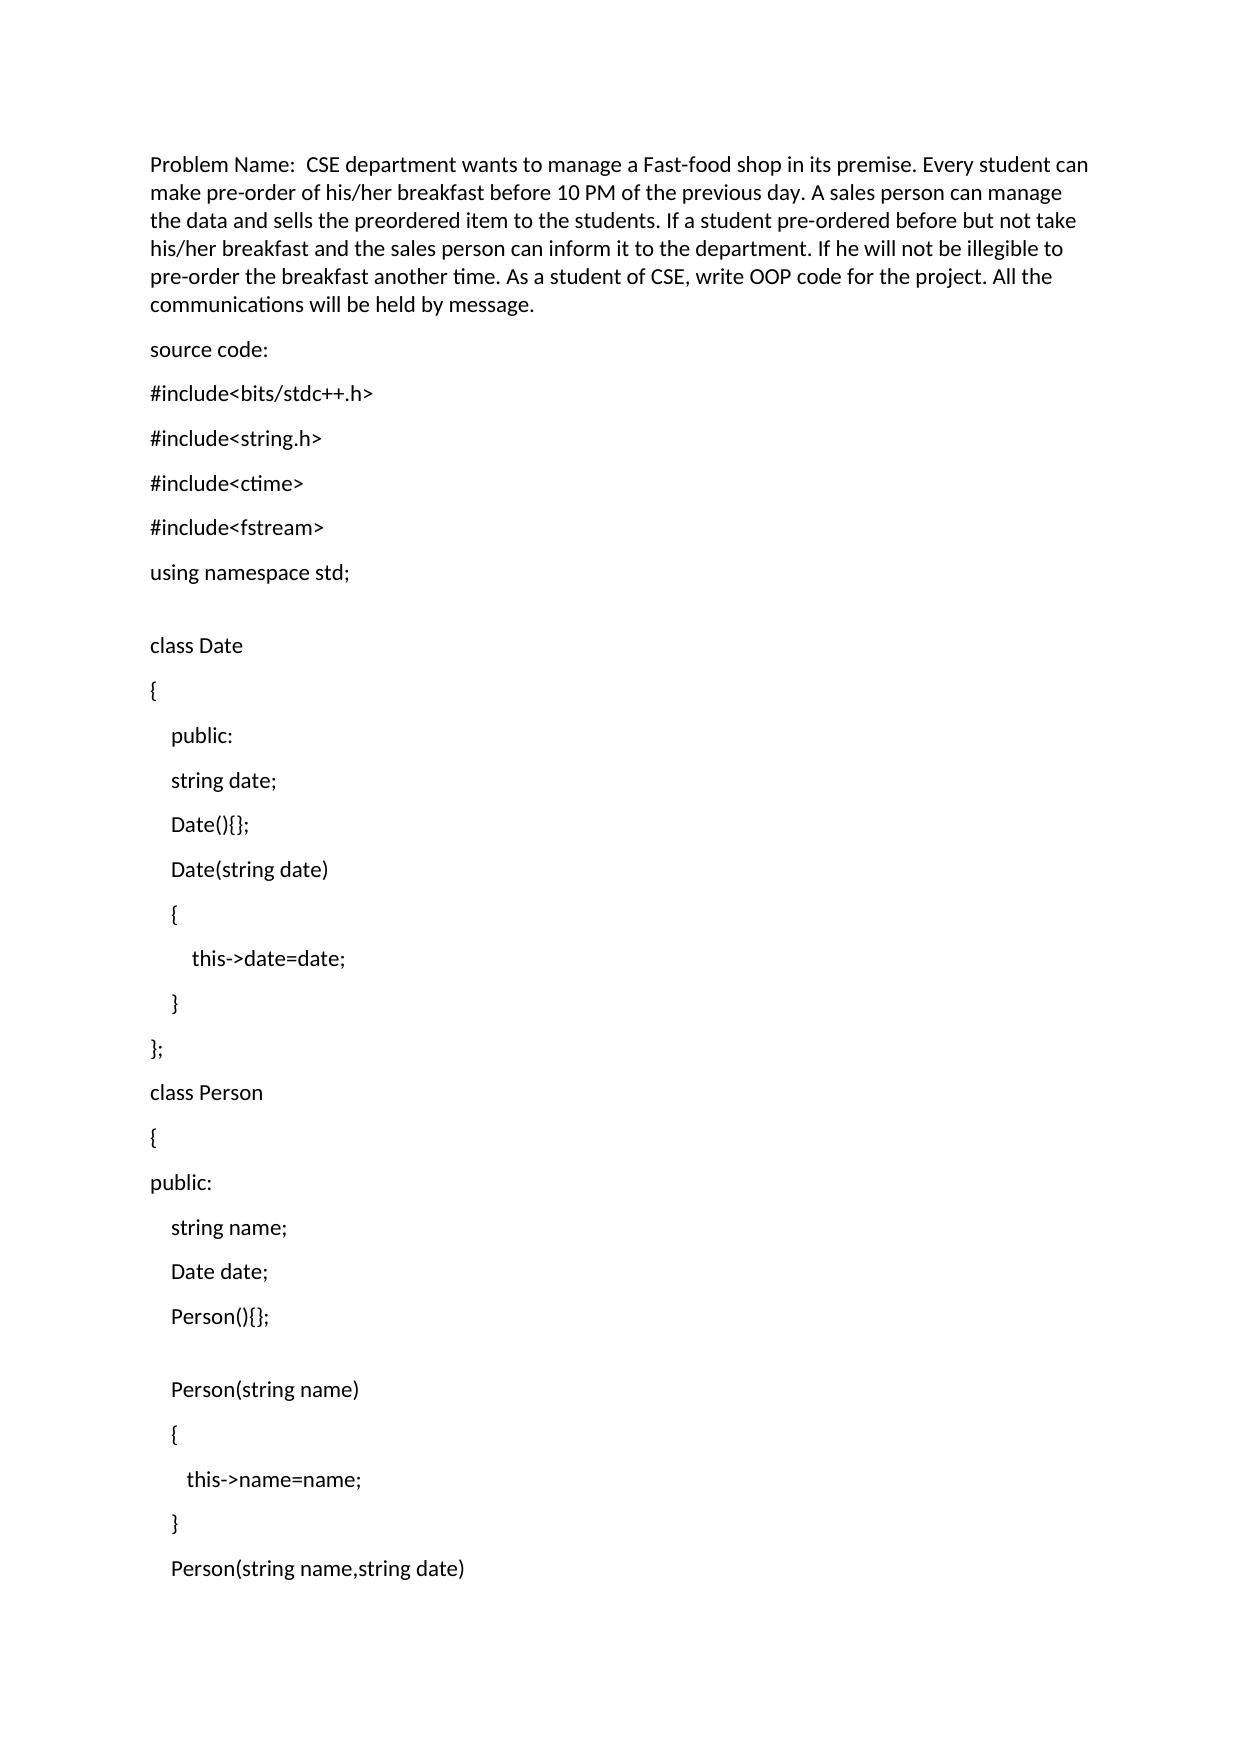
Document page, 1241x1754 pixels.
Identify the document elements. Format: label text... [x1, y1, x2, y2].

text Problem Name: CSE department wants to manage a Fast-food shop in its premise. Every student can make pre-order of his/her breakfast before 10 PM of the previous day. A sales person can manage the data and sells the preordered item to the students. If a student pre-ordered before but not take his/her breakfast and the sales person can inform it to the department. If he will not be illegible to pre-order the breakfast another time. As a student of CSE, write OOP code for the project. All the communications will be held by message. [150, 150, 1090, 318]
text public: [150, 721, 1090, 749]
text Person(string name) [150, 1375, 1090, 1403]
text { [150, 1420, 1090, 1448]
text { [150, 676, 1090, 704]
text this->name=name; [150, 1465, 1090, 1493]
text using namespace std; [150, 558, 1090, 586]
text #include<bits/stdc++.h> [150, 379, 1090, 407]
text } [150, 1509, 1090, 1537]
text class Date [150, 632, 1090, 660]
text Date(){}; [150, 810, 1090, 838]
text Person(){}; [150, 1302, 1090, 1330]
text #include<fstream> [150, 513, 1090, 542]
text { [150, 900, 1090, 928]
text } [150, 989, 1090, 1017]
text #include<ctime> [150, 469, 1090, 497]
text string name; [150, 1213, 1090, 1241]
text public: [150, 1168, 1090, 1196]
text Date date; [150, 1257, 1090, 1285]
text Date(string date) [150, 855, 1090, 883]
text string date; [150, 766, 1090, 794]
text { [150, 1123, 1090, 1151]
text Person(string name,string date) [150, 1554, 1090, 1582]
text }; [150, 1034, 1090, 1062]
text source code: [150, 335, 1090, 363]
text this->date=date; [150, 944, 1090, 972]
text #include<string.h> [150, 424, 1090, 452]
text class Person [150, 1078, 1090, 1107]
